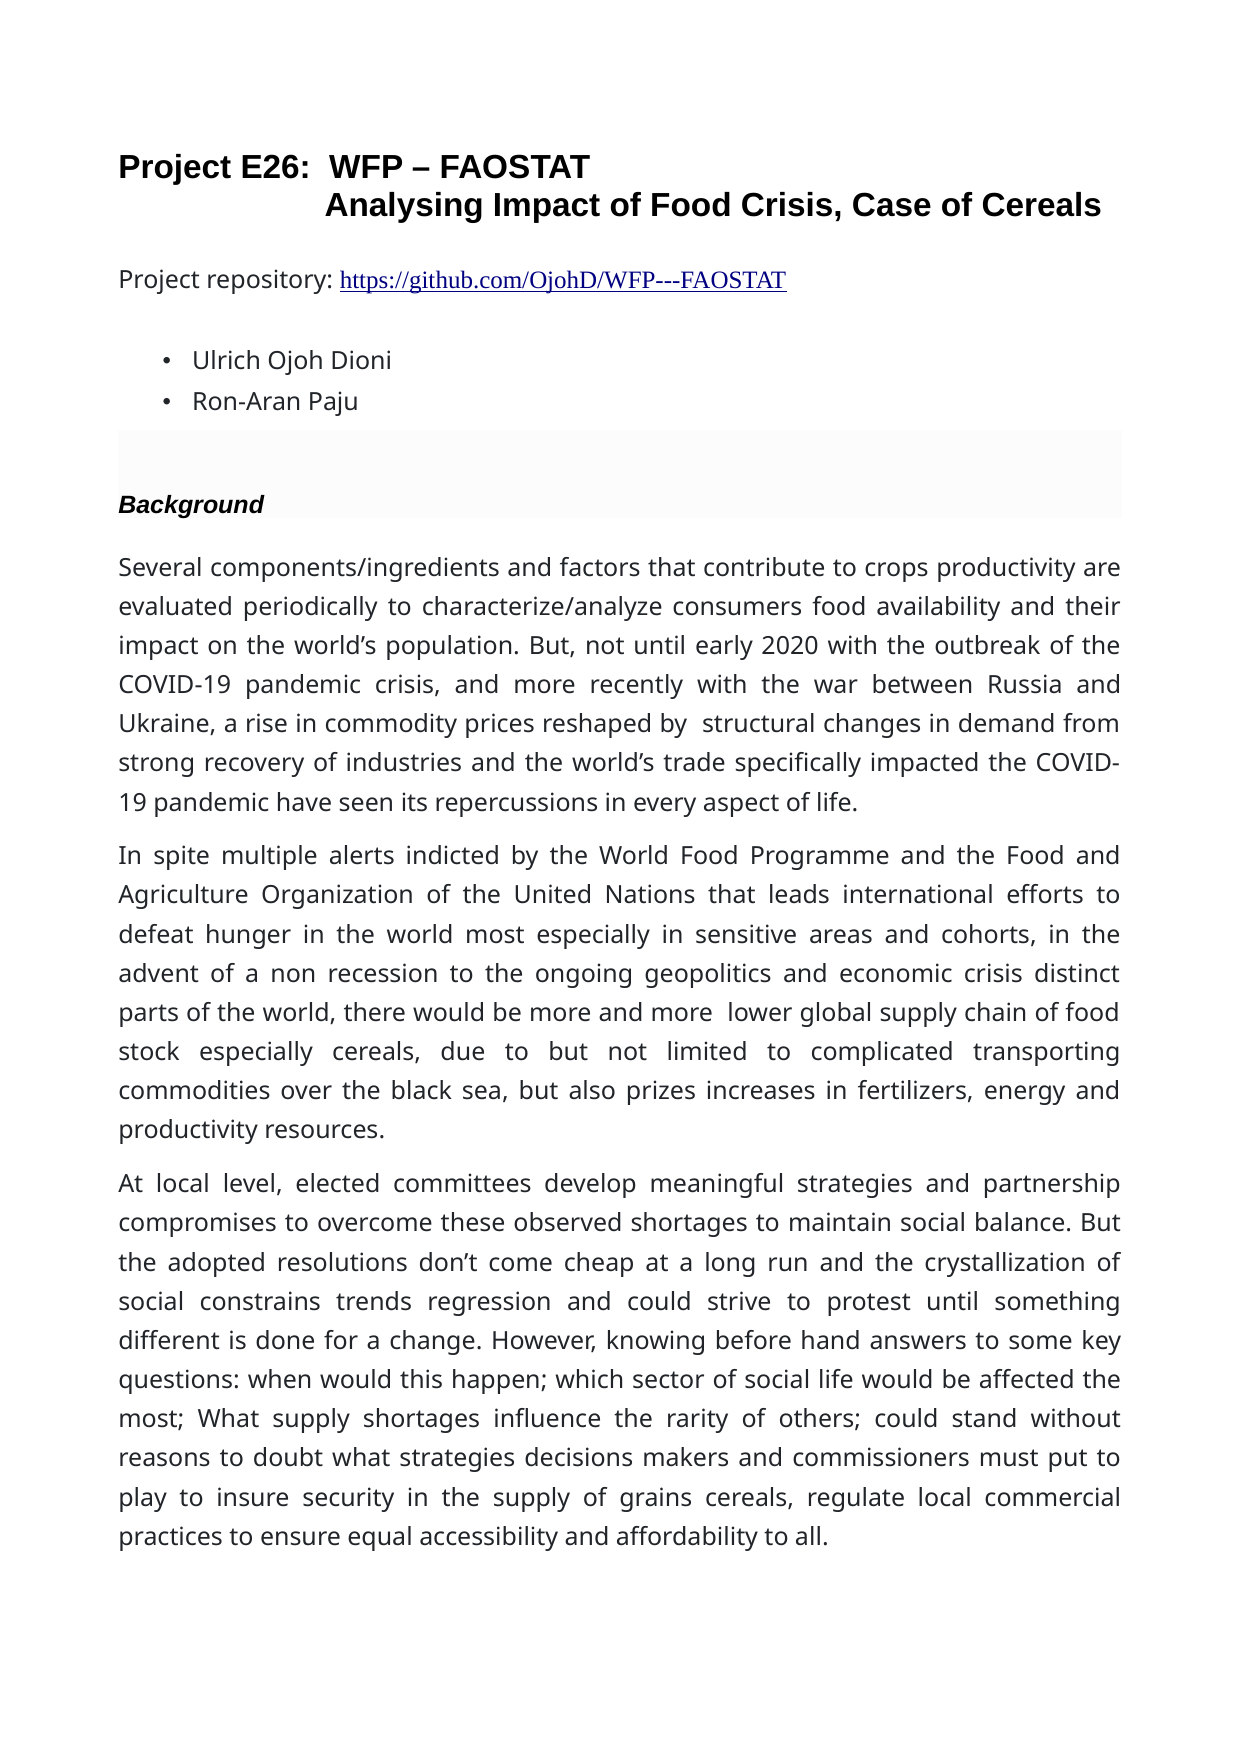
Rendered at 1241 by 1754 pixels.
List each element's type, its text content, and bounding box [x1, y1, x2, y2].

title Analysing Impact of Food Crisis, Case of Cereals [118, 185, 1122, 224]
title Project E26: WFP – FAOSTAT [118, 147, 1122, 185]
subtitle Background [118, 490, 1122, 518]
list Ron-Aran Paju [162, 383, 1122, 417]
text Several components/ingredients and factors that contribute to crops productivity are evaluated periodically to characterize/analyze consumers food availability and their impact on the world’s population. But, not until early 2020 with the outbreak of the COVID-19 pandemic crisis, and more recently with the war between Russia and Ukraine, a rise in commodity prices reshaped by structural changes in demand from strong recovery of industries and the world’s trade specifically impacted the COVID-19 pandemic have seen its repercussions in every aspect of life. [118, 549, 1122, 818]
list Ulrich Ojoh Dioni [162, 342, 1122, 377]
text Project repository: https://github.com/OjohD/WFP---FAOSTAT [118, 262, 1122, 296]
text In spite multiple alerts indicted by the World Food Programme and the Food and Agriculture Organization of the United Nations that leads international efforts to defeat hunger in the world most especially in sensitive areas and cohorts, in the advent of a non recession to the ongoing geopolitics and economic crisis distinct parts of the world, there would be more and more lower global supply chain of food stock especially cereals, due to but not limited to complicated transporting commodities over the black sea, but also prizes increases in fertilizers, energy and productivity resources. [118, 838, 1122, 1146]
text At local level, elected committees develop meaningful strategies and partnership compromises to overcome these observed shortages to maintain social balance. But the adopted resolutions don’t come cheap at a long run and the crystallization of social constrains trends regression and could strive to protest until something different is done for a change. However, knowing before hand answers to some key questions: when would this happen; which sector of social life would be affected the most; What supply shortages influence the rarity of others; could stand without reasons to doubt what strategies decisions makers and commissioners must put to play to insure security in the supply of grains cereals, regulate local commercial practices to ensure equal accessibility and affordability to all. [118, 1166, 1122, 1552]
